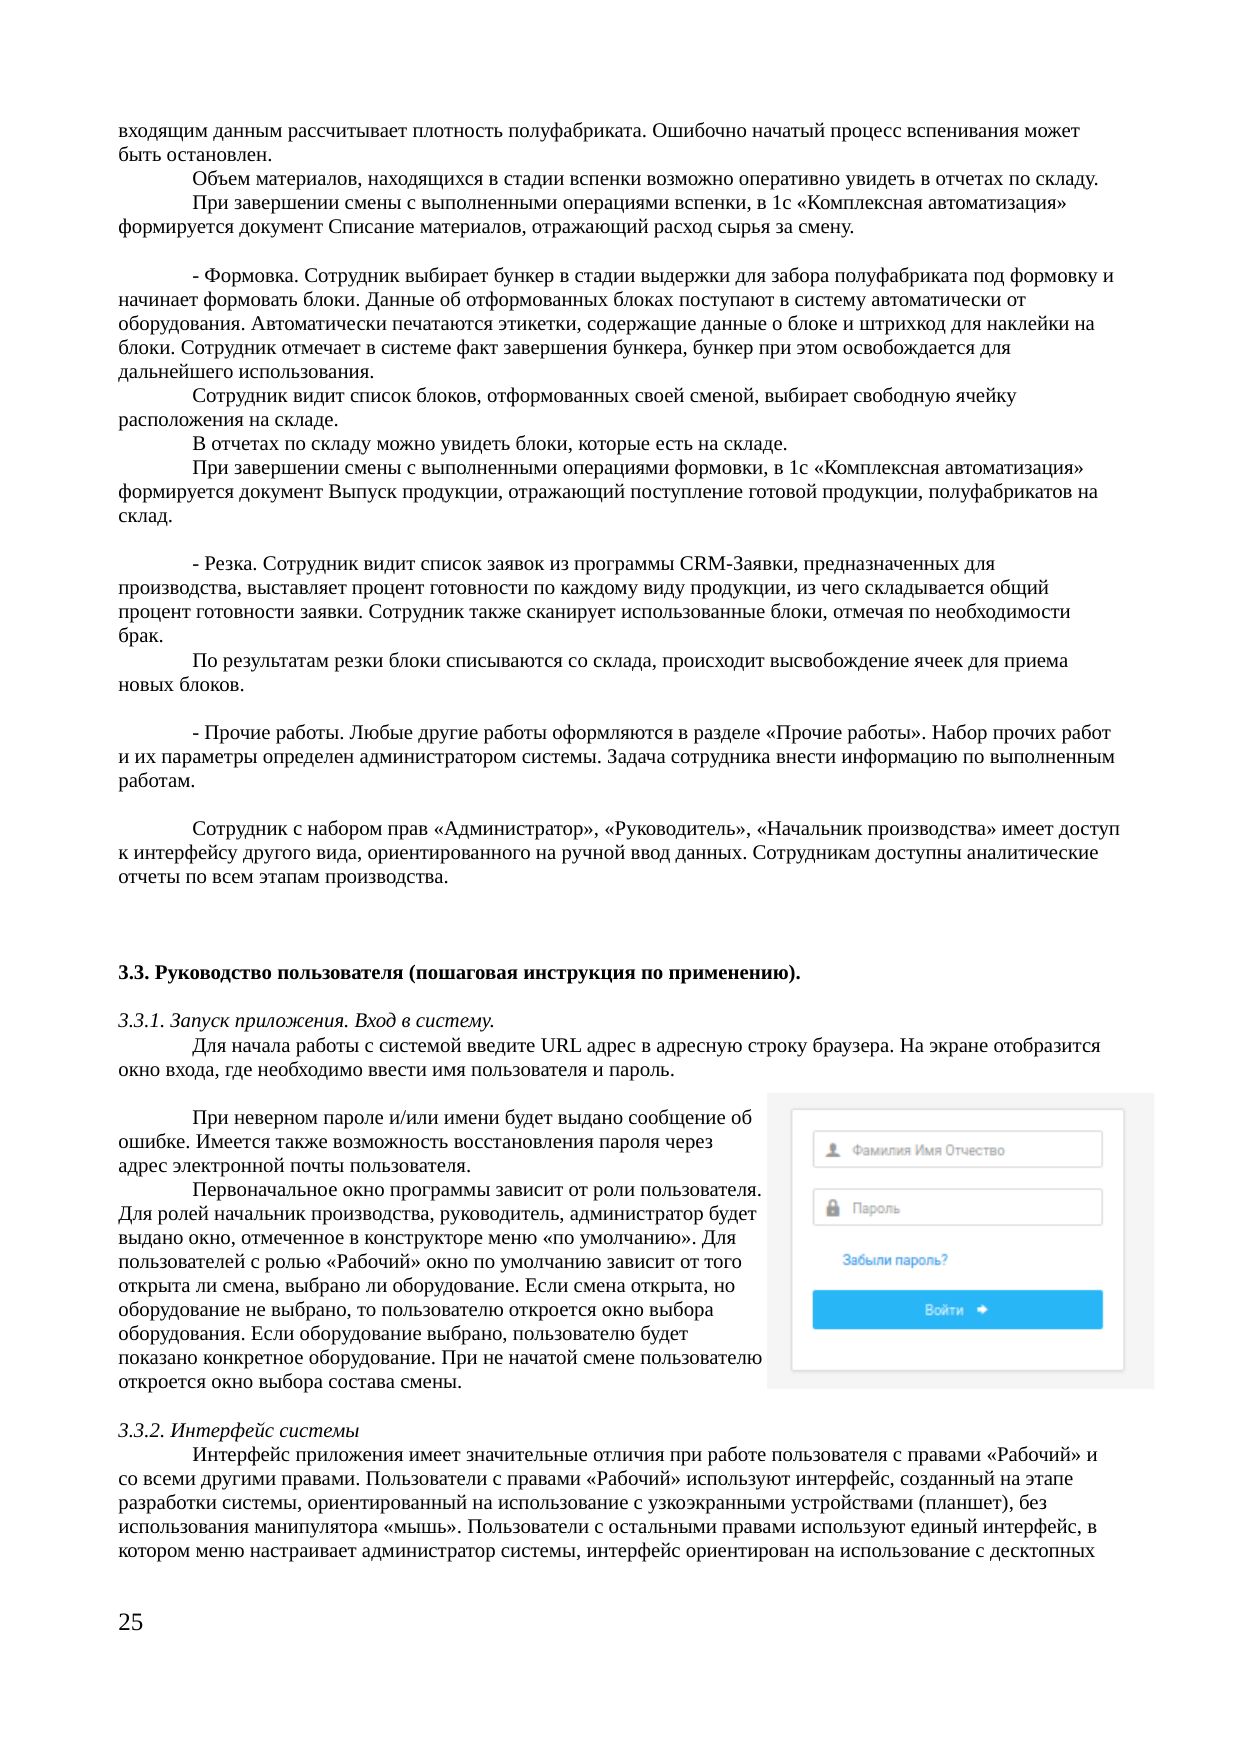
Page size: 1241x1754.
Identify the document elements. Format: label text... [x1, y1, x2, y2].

text Интерфейс приложения имеет значительные отличия при работе пользователя с правами «Рабочий» и со всеми другими правами. Пользователи с правами «Рабочий» используют интерфейс, созданный на этапе разработки системы, ориентированный на использование с узкоэкранными устройствами (планшет), без использования манипулятора «мышь». Пользователи с остальными правами используют единый интерфейс, в котором меню настраивает администратор системы, интерфейс ориентирован на использование с десктопных [118, 1442, 1122, 1562]
text Объем материалов, находящихся в стадии вспенки возможно оперативно увидеть в отчетах по складу. [118, 166, 1122, 190]
text Сотрудник видит список блоков, отформованных своей сменой, выбирает свободную ячейку расположения на складе. [118, 383, 1122, 431]
text - Формовка. Сотрудник выбирает бункер в стадии выдержки для забора полуфабриката под формовку и начинает формовать блоки. Данные об отформованных блоках поступают в систему автоматически от оборудования. Автоматически печатаются этикетки, содержащие данные о блоке и штрихкод для наклейки на блоки. Сотрудник отмечает в системе факт завершения бункера, бункер при этом освобождается для дальнейшего использования. [118, 262, 1122, 383]
text По результатам резки блоки списываются со склада, происходит высвобождение ячеек для приема новых блоков. [118, 647, 1122, 696]
text Для начала работы с системой введите URL адрес в адресную строку браузера. На экране отобразится окно входа, где необходимо ввести имя пользователя и пароль. [118, 1032, 1122, 1081]
text 3.3.2. Интерфейс системы [118, 1417, 1122, 1442]
text При неверном пароле и/или имени будет выдано сообщение об ошибке. Имеется также возможность восстановления пароля через адрес электронной почты пользователя. [118, 1105, 767, 1177]
text Сотрудник с набором прав «Администратор», «Руководитель», «Начальник производства» имеет доступ к интерфейсу другого вида, ориентированного на ручной ввод данных. Сотрудникам доступны аналитические отчеты по всем этапам производства. [118, 816, 1122, 888]
text - Резка. Сотрудник видит список заявок из программы CRM-Заявки, предназначенных для производства, выставляет процент готовности по каждому виду продукции, из чего складывается общий процент готовности заявки. Сотрудник также сканирует использованные блоки, отмечая по необходимости брак. [118, 551, 1122, 647]
picture [767, 1093, 1155, 1389]
text В отчетах по складу можно увидеть блоки, которые есть на складе. [118, 431, 1122, 455]
text 3.3.1. Запуск приложения. Вход в систему. [118, 1008, 1122, 1032]
text 3.3. Руководство пользователя (пошаговая инструкция по применению). [118, 960, 1122, 984]
text При завершении смены с выполненными операциями формовки, в 1с «Комплексная автоматизация» формируется документ Выпуск продукции, отражающий поступление готовой продукции, полуфабрикатов на склад. [118, 455, 1122, 527]
text При завершении смены с выполненными операциями вспенки, в 1с «Комплексная автоматизация» формируется документ Списание материалов, отражающий расход сырья за смену. [118, 190, 1122, 238]
text Первоначальное окно программы зависит от роли пользователя. Для ролей начальник производства, руководитель, администратор будет выдано окно, отмеченное в конструкторе меню «по умолчанию». Для пользователей с ролью «Рабочий» окно по умолчанию зависит от того открыта ли смена, выбрано ли оборудование. Если смена открыта, но оборудование не выбрано, то пользователю откроется окно выбора оборудования. Если оборудование выбрано, пользователю будет показано конкретное оборудование. При не начатой смене пользователю откроется окно выбора состава смены. [118, 1177, 1122, 1393]
text - Прочие работы. Любые другие работы оформляются в разделе «Прочие работы». Набор прочих работ и их параметры определен администратором системы. Задача сотрудника внести информацию по выполненным работам. [118, 720, 1122, 792]
text входящим данным рассчитывает плотность полуфабриката. Ошибочно начатый процесс вспенивания может быть остановлен. [118, 118, 1122, 166]
